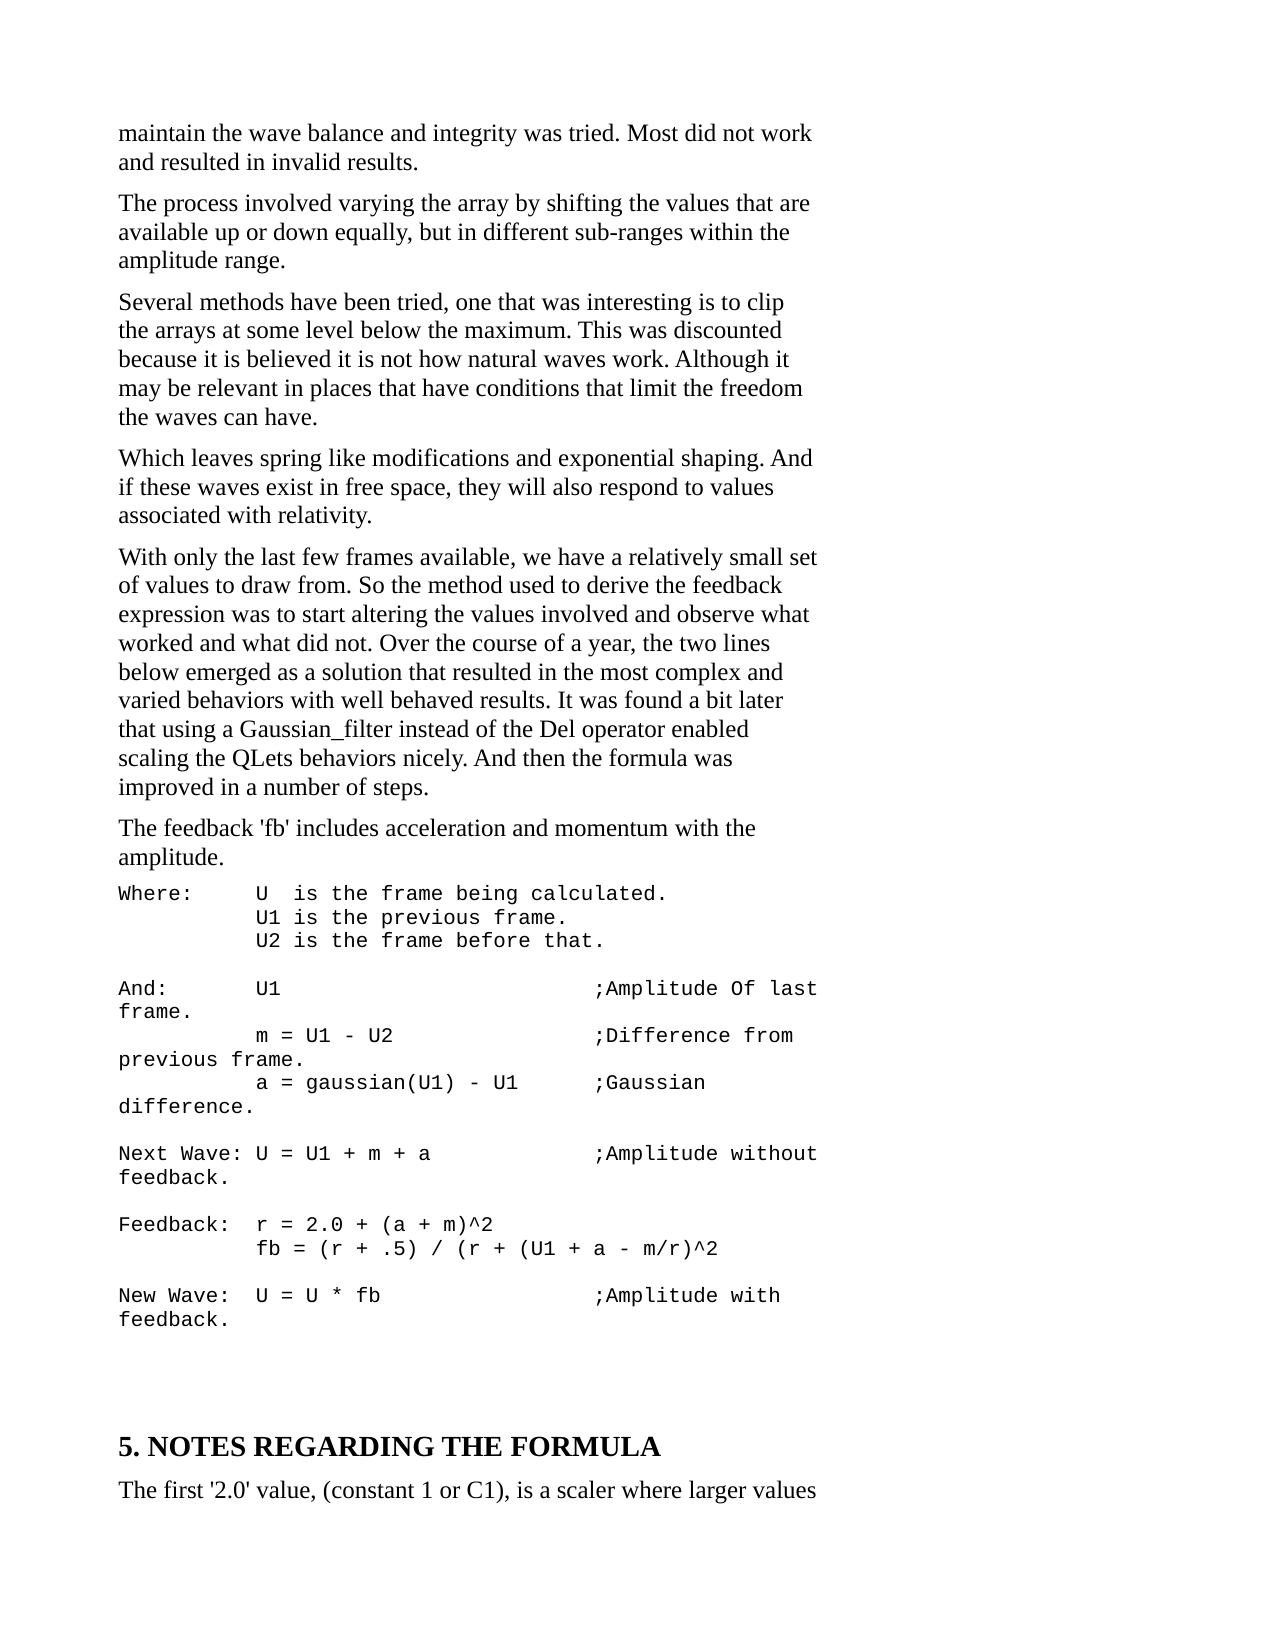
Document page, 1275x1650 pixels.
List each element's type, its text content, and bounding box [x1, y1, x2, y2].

text Which leaves spring like modifications and exponential shaping. And if these waves exist in free space, they will also respond to values associated with relativity. [118, 443, 821, 529]
text The first '2.0' value, (constant 1 or C1), is a scaler where larger values [118, 1475, 821, 1504]
text The process involved varying the array by shifting the values that are available up or down equally, but in different sub-ranges within the amplitude range. [118, 188, 821, 274]
text With only the last few frames available, we have a relatively small set of values to draw from. So the method used to derive the feedback expression was to start altering the values involved and observe what worked and what did not. Over the course of a year, the two lines below emerged as a solution that resulted in the most complex and varied behaviors with well behaved results. It was found a bit later that using a Gaussian_filter instead of the Del operator enabled scaling the QLets behaviors nicely. And then the formula was improved in a number of steps. [118, 542, 821, 801]
text a = gaussian(U1) - U1 ;Gaussian difference. [118, 1072, 821, 1119]
text And: U1 ;Amplitude Of last frame. [118, 978, 821, 1025]
text Where: U is the frame being calculated. [118, 883, 821, 907]
text m = U1 - U2 ;Difference from previous frame. [118, 1025, 821, 1072]
text U1 is the previous frame. [118, 907, 821, 930]
subtitle 5. NOTES REGARDING THE FORMULA [118, 1429, 821, 1462]
text fb = (r + .5) / (r + (U1 + a - m/r)^2 [118, 1238, 821, 1261]
text maintain the wave balance and integrity was tried. Most did not work and resulted in invalid results. [118, 118, 821, 176]
text Feedback: r = 2.0 + (a + m)^2 [118, 1214, 821, 1238]
text Several methods have been tried, one that was interesting is to clip the arrays at some level below the maximum. This was discounted because it is believed it is not how natural waves work. Although it may be relevant in places that have conditions that limit the freedom the waves can have. [118, 287, 821, 431]
text New Wave: U = U * fb ;Amplitude with feedback. [118, 1285, 821, 1332]
text U2 is the frame before that. [118, 930, 821, 954]
text Next Wave: U = U1 + m + a ;Amplitude without feedback. [118, 1143, 821, 1191]
text The feedback 'fb' includes acceleration and momentum with the amplitude. [118, 813, 821, 871]
